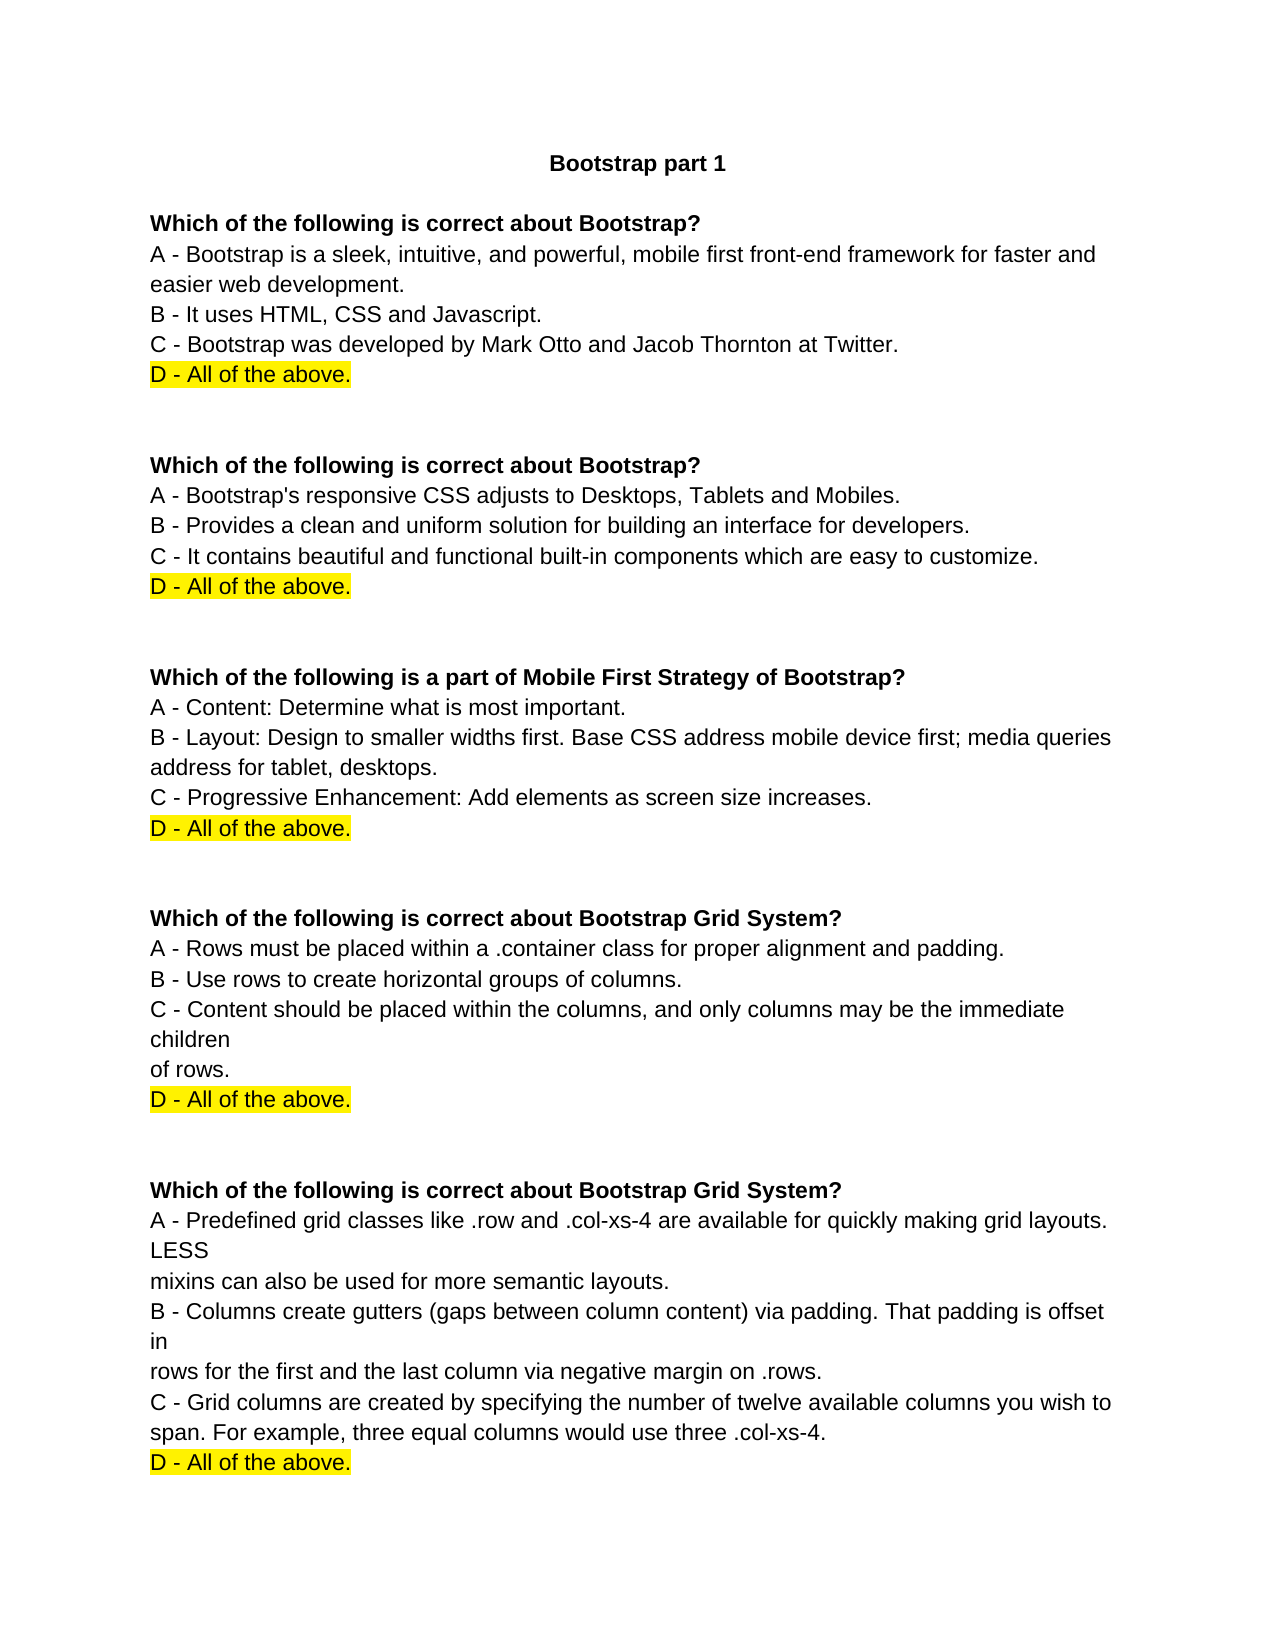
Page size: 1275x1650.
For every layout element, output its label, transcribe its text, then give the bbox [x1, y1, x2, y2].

text B - Use rows to create horizontal groups of columns. [150, 966, 1125, 992]
text C - Grid columns are created by specifying the number of twelve available columns you wish to [150, 1388, 1125, 1415]
text span. For example, three equal columns would use three .col-xs-4. [150, 1419, 1125, 1445]
text B - Columns create gutters (gaps between column content) via padding. That padding is offset in [150, 1298, 1125, 1354]
text C - Bootstrap was developed by Mark Otto and Jacob Thornton at Twitter. [150, 331, 1125, 358]
text Which of the following is a part of Mobile First Strategy of Bootstrap? [150, 663, 1125, 690]
text A - Bootstrap's responsive CSS adjusts to Desktops, Tablets and Mobiles. [150, 482, 1125, 509]
text B - It uses HTML, CSS and Javascript. [150, 301, 1125, 327]
text A - Content: Determine what is most important. [150, 694, 1125, 720]
text Which of the following is correct about Bootstrap? [150, 210, 1125, 237]
text LESS [150, 1237, 1125, 1264]
text D - All of the above. [150, 361, 1125, 388]
text C - It contains beautiful and functional built-in components which are easy to customize. [150, 543, 1125, 569]
text A - Bootstrap is a sleek, intuitive, and powerful, mobile first front-end framework for faster and [150, 241, 1125, 267]
text C - Content should be placed within the columns, and only columns may be the immediate children [150, 996, 1125, 1052]
text B - Provides a clean and uniform solution for building an interface for developers. [150, 512, 1125, 539]
text B - Layout: Design to smaller widths first. Base CSS address mobile device first; media queries [150, 724, 1125, 750]
text of rows. [150, 1056, 1125, 1083]
text Which of the following is correct about Bootstrap? [150, 452, 1125, 478]
text Which of the following is correct about Bootstrap Grid System? [150, 1177, 1125, 1203]
text Which of the following is correct about Bootstrap Grid System? [150, 905, 1125, 932]
text D - All of the above. [150, 1449, 1125, 1475]
text D - All of the above. [150, 814, 1125, 841]
text easier web development. [150, 271, 1125, 297]
text A - Rows must be placed within a .container class for proper alignment and padding. [150, 935, 1125, 962]
text D - All of the above. [150, 1086, 1125, 1113]
text A - Predefined grid classes like .row and .col-xs-4 are available for quickly making grid layouts. [150, 1207, 1125, 1234]
text D - All of the above. [150, 573, 1125, 599]
text rows for the first and the last column via negative margin on .rows. [150, 1358, 1125, 1385]
text mixins can also be used for more semantic layouts. [150, 1268, 1125, 1294]
text C - Progressive Enhancement: Add elements as screen size increases. [150, 784, 1125, 811]
text Bootstrap part 1 [150, 150, 1125, 176]
text address for tablet, desktops. [150, 754, 1125, 781]
